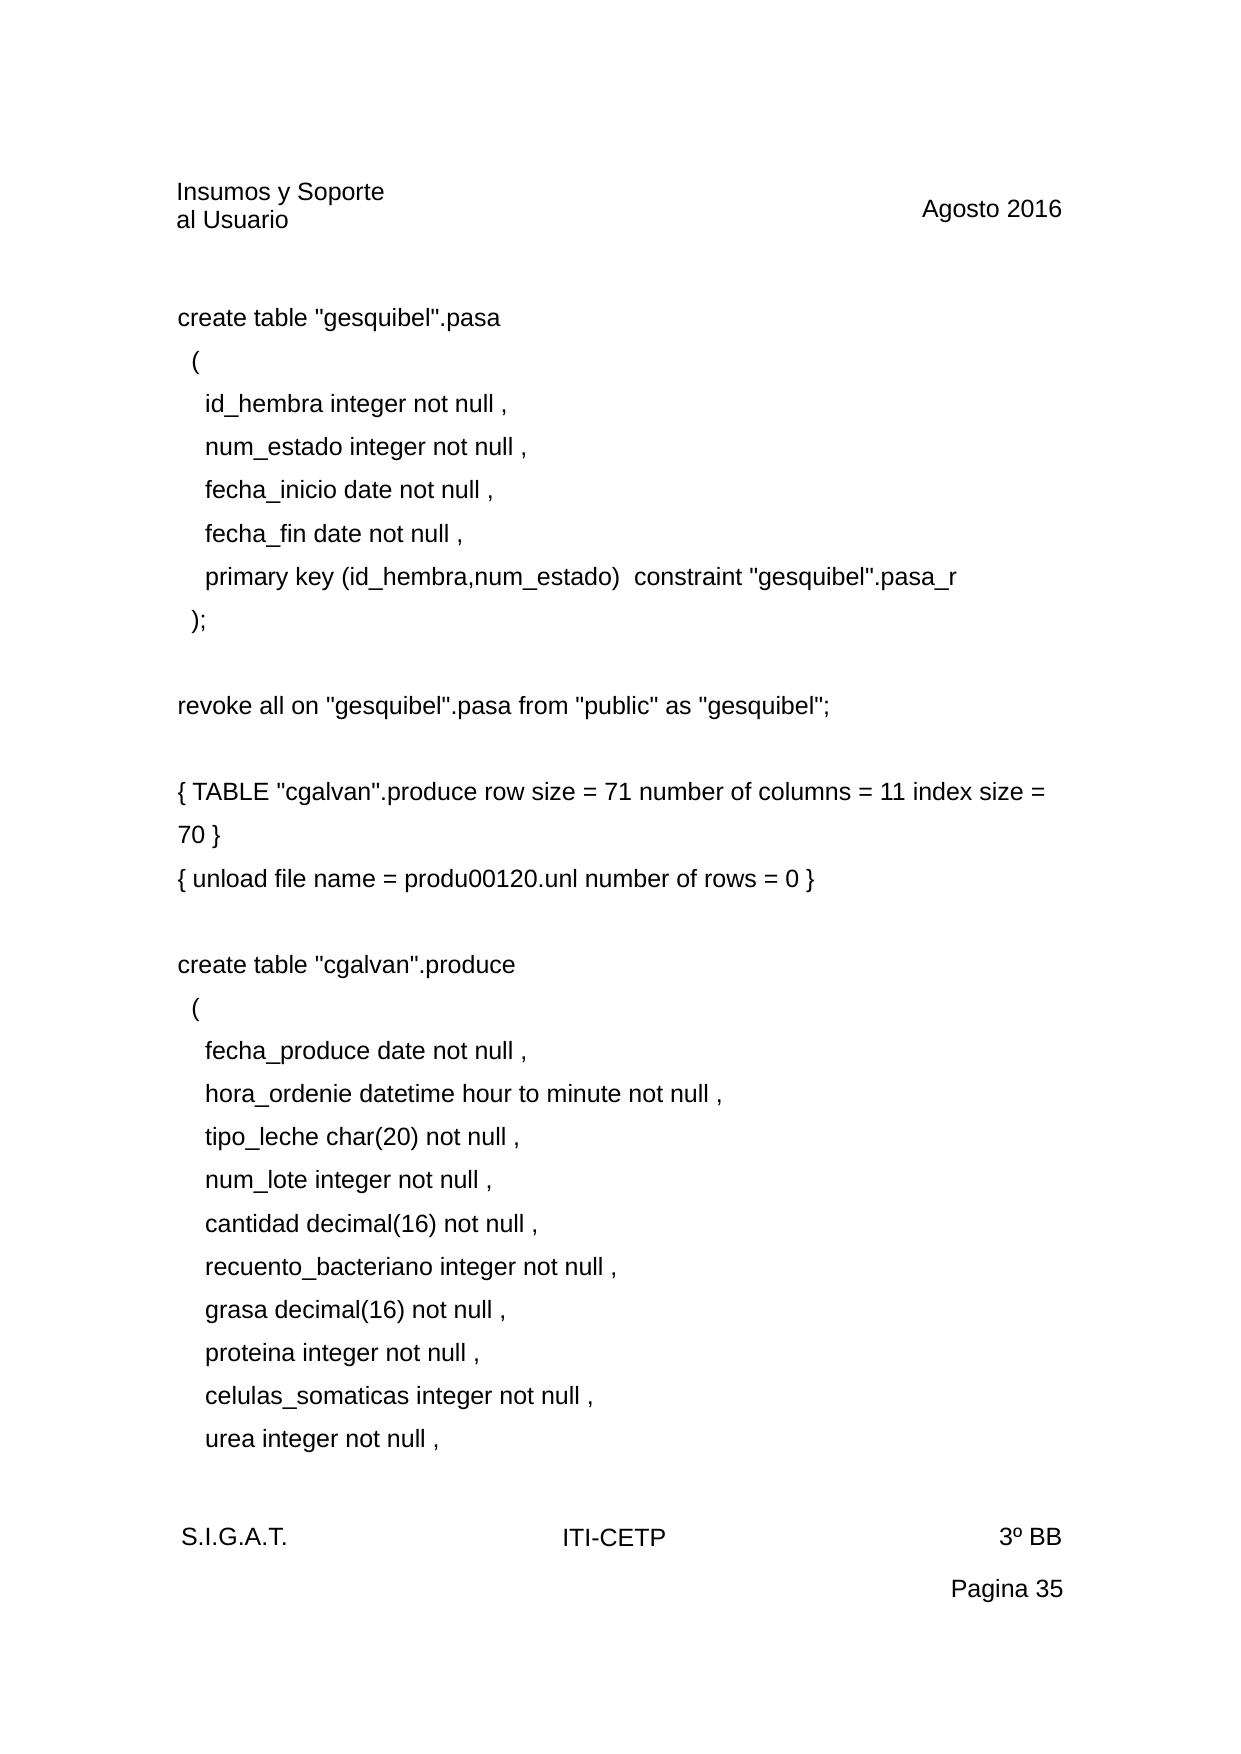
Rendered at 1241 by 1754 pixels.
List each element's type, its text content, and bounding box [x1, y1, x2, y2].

text create table "gesquibel".pasa ( id_hembra integer not null , num_estado integer not null , fecha_inicio date not null , fecha_fin date not null , primary key (id_hembra,num_estado) constraint "gesquibel".pasa_r ); revoke all on "gesquibel".pasa from "public" as "gesquibel"; { TABLE "cgalvan".produce row size = 71 number of columns = 11 index size = 70 } { unload file name = produ00120.unl number of rows = 0 } create table "cgalvan".produce ( fecha_produce date not null , hora_ordenie datetime hour to minute not null , tipo_leche char(20) not null , num_lote integer not null , cantidad decimal(16) not null , recuento_bacteriano integer not null , grasa decimal(16) not null , proteina integer not null , celulas_somaticas integer not null , urea integer not null , [177, 260, 1063, 1453]
